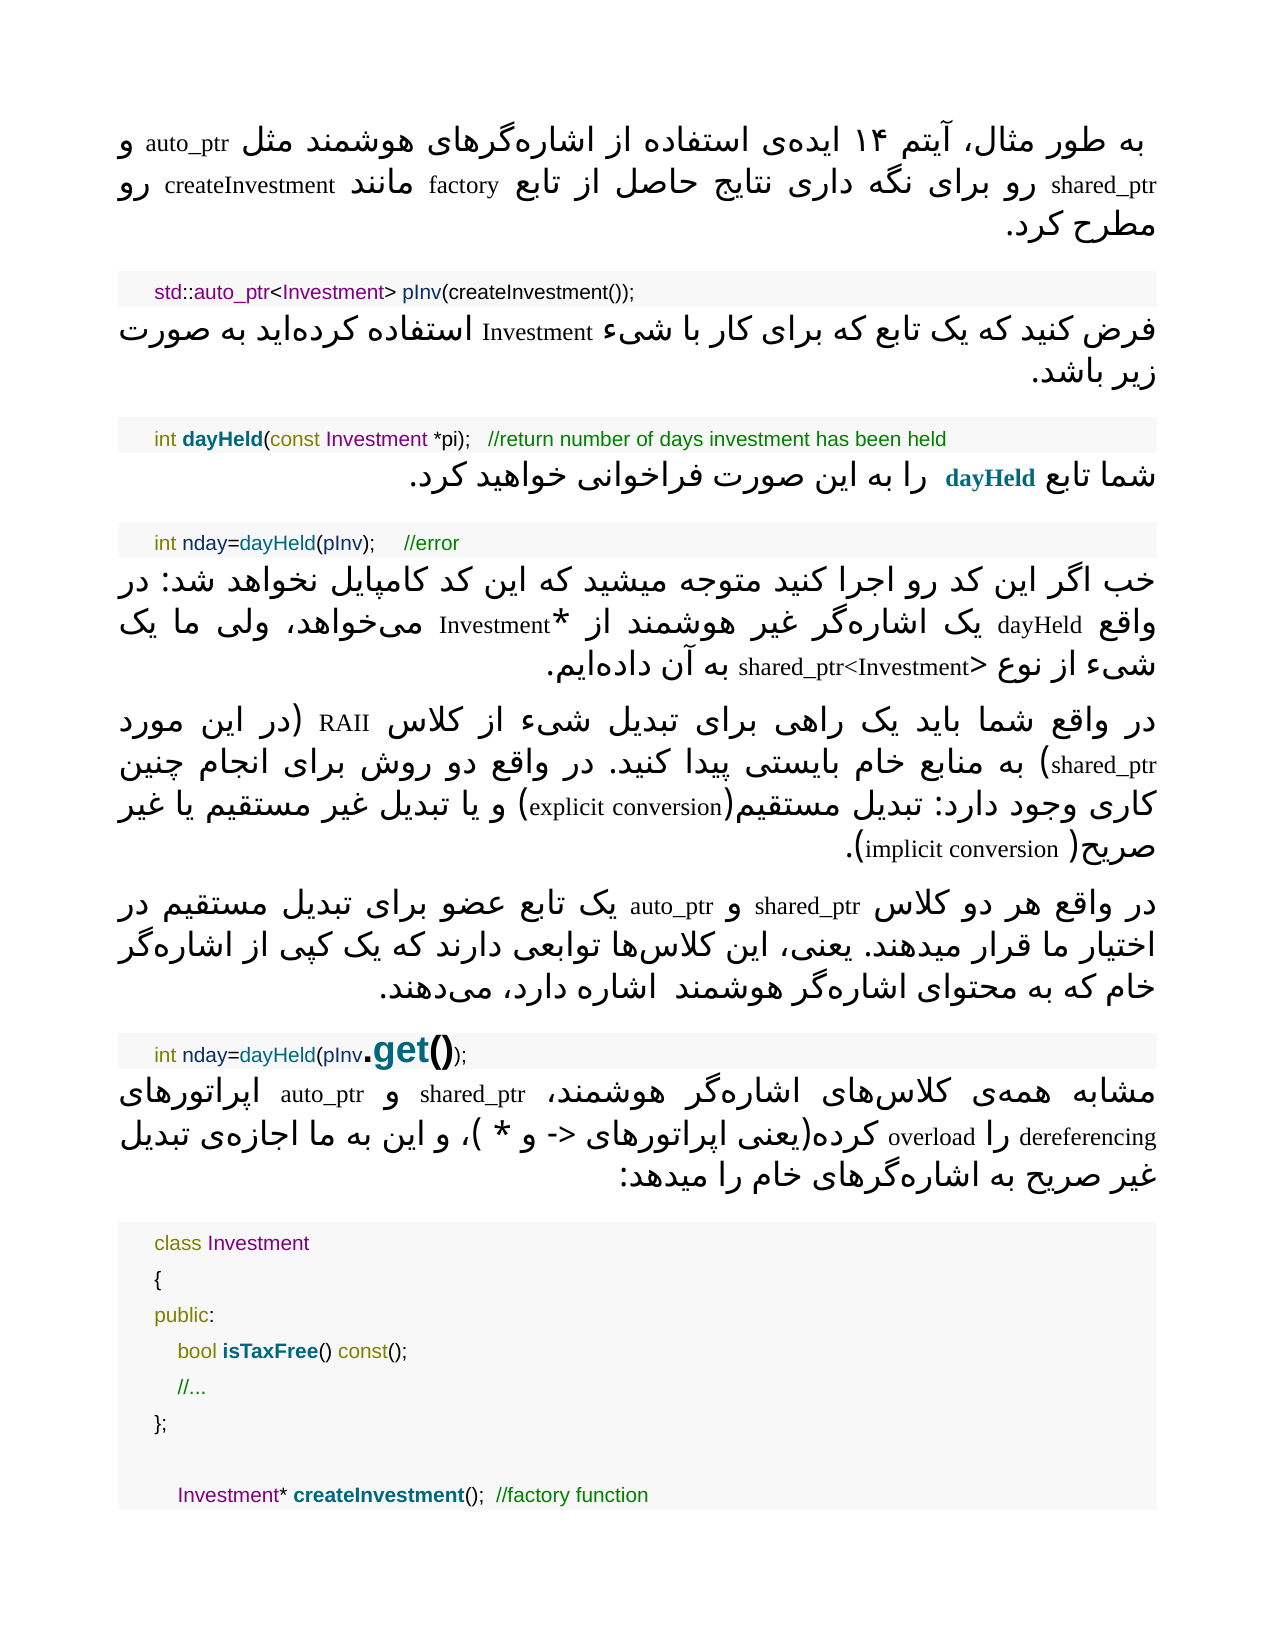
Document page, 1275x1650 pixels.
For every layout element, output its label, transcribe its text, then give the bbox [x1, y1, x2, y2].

text bool isTaxFree() const(); [118, 1330, 1157, 1366]
text class Investment [118, 1222, 1157, 1258]
text int nday=dayHeld(pInv.get()); [118, 1033, 1157, 1069]
text به طور مثال، آیتم ۱۴ ایده‌ی استفاده از اشاره‌گر‌های هوشمند مثل auto_ptr و shared_ptr رو برای نگه داری نتایج حاصل از تابع factory مانند createInvestment رو مطرح کرد. [118, 118, 1157, 244]
text Investment* createInvestment(); //factory function [118, 1474, 1157, 1510]
text مشابه همه‌ی کلاس‌های اشاره‌گر هوشمند، shared_ptr و auto_ptr اپراتور‌های dereferencing را overload کرده(یعنی اپراتور‌های <- و * )، و این به ما اجازه‌ی تبدیل غیر صریح به اشاره‌گر‌های خام را میدهد: [118, 1069, 1157, 1195]
text در واقع شما باید یک راهی برای تبدیل شیء از کلاس RAII (در این مورد shared_ptr) به منابع خام بایستی پیدا کنید. در واقع دو روش برای انجام چنین کاری وجود دارد: تبدیل مستقیم(explicit conversion) و یا تبدیل غیر مستقیم یا غیر صریح( implicit conversion). [118, 698, 1157, 866]
text }; [118, 1402, 1157, 1438]
text int nday=dayHeld(pInv); //error [118, 522, 1157, 558]
text std::auto_ptr<Investment> pInv(createInvestment()); [118, 271, 1157, 307]
text { [118, 1258, 1157, 1294]
text در واقع هر دو کلاس shared_ptr و auto_ptr یک تابع عضو برای تبدیل مستقیم در اختیار ما قرار میدهند. یعنی، این کلاس‌ها توابعی دارند که یک کپی از اشاره‌گر خام که به محتوای اشاره‌گر هوشمند اشاره دارد، می‌دهند. [118, 881, 1157, 1007]
text //... [118, 1366, 1157, 1402]
text شما تابع dayHeld را به این صورت فراخوانی خواهید کرد. [118, 453, 1157, 495]
text خب اگر این کد رو اجرا کنید متوجه میشید که این کد کامپایل نخواهد شد: در واقع dayHeld یک اشاره‌گر غیر هوشمند از *Investment می‌خواهد، ولی ما یک شیء از نوع <shared_ptr<Investment به آن داده‌ایم. [118, 558, 1157, 684]
text فرض کنید که یک تابع که برای کار با شیء Investment استفاده کرده‌اید به صورت زیر باشد. [118, 307, 1157, 391]
text public: [118, 1294, 1157, 1330]
text int dayHeld(const Investment *pi); //return number of days investment has been held [118, 417, 1157, 453]
